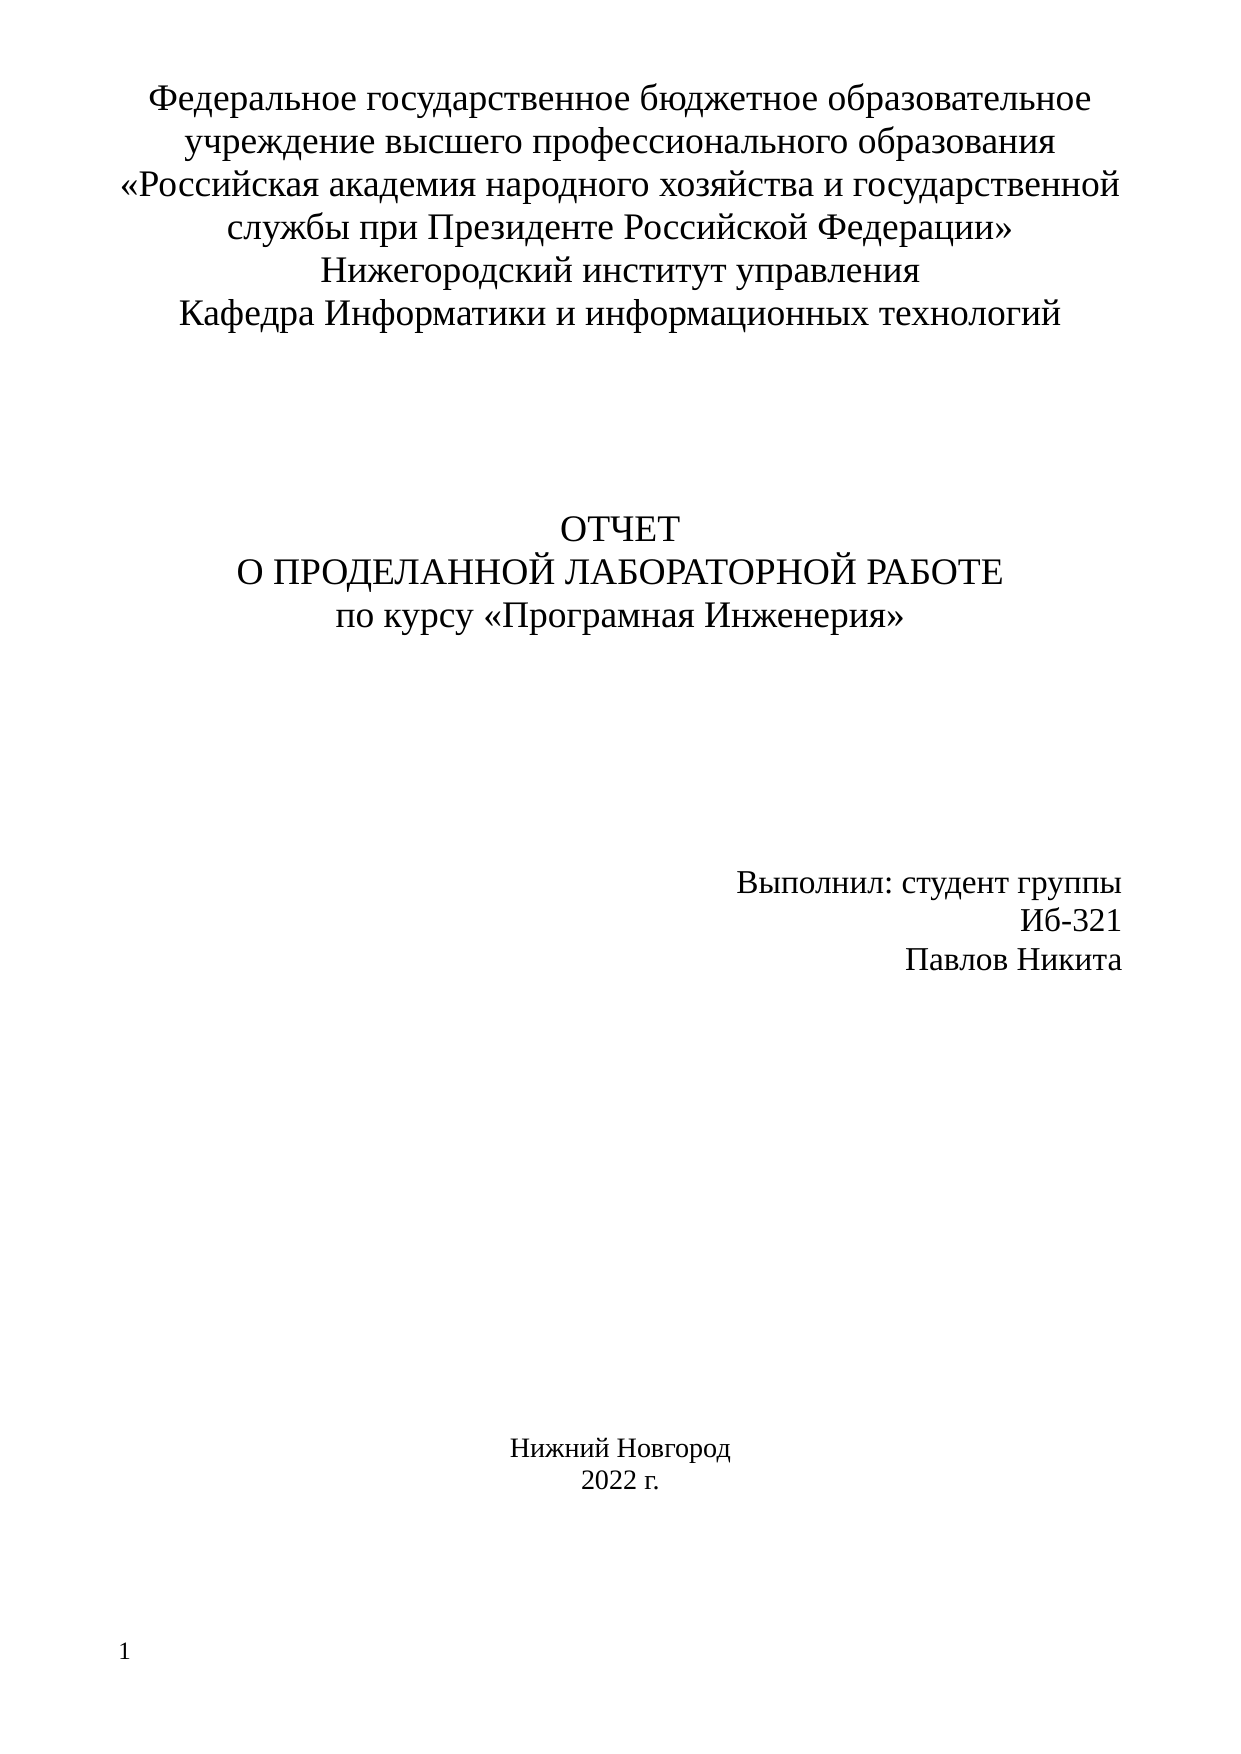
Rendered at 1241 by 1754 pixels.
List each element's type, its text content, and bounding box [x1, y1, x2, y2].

text Нижний Новгород [118, 1431, 1122, 1463]
text по курсу «Програмная Инженерия» [118, 592, 1122, 636]
text 2022 г. [118, 1463, 1122, 1496]
text Иб-321 [118, 901, 1122, 939]
text Нижегородский институт управления [118, 247, 1122, 291]
text ОТЧЕТ [118, 506, 1122, 549]
text «Российская академия народного хозяйства и государственной [118, 161, 1122, 204]
text О ПРОДЕЛАННОЙ ЛАБОРАТОРНОЙ РАБОТЕ [118, 549, 1122, 592]
text Выполнил: студент группы [118, 862, 1122, 901]
text службы при Президенте Российской Федерации» [118, 204, 1122, 247]
text Федеральное государственное бюджетное образовательное [118, 75, 1122, 118]
text Павлов Никита [118, 939, 1122, 977]
text Кафедра Информатики и информационных технологий [118, 291, 1122, 334]
text учреждение высшего профессионального образования [118, 118, 1122, 161]
